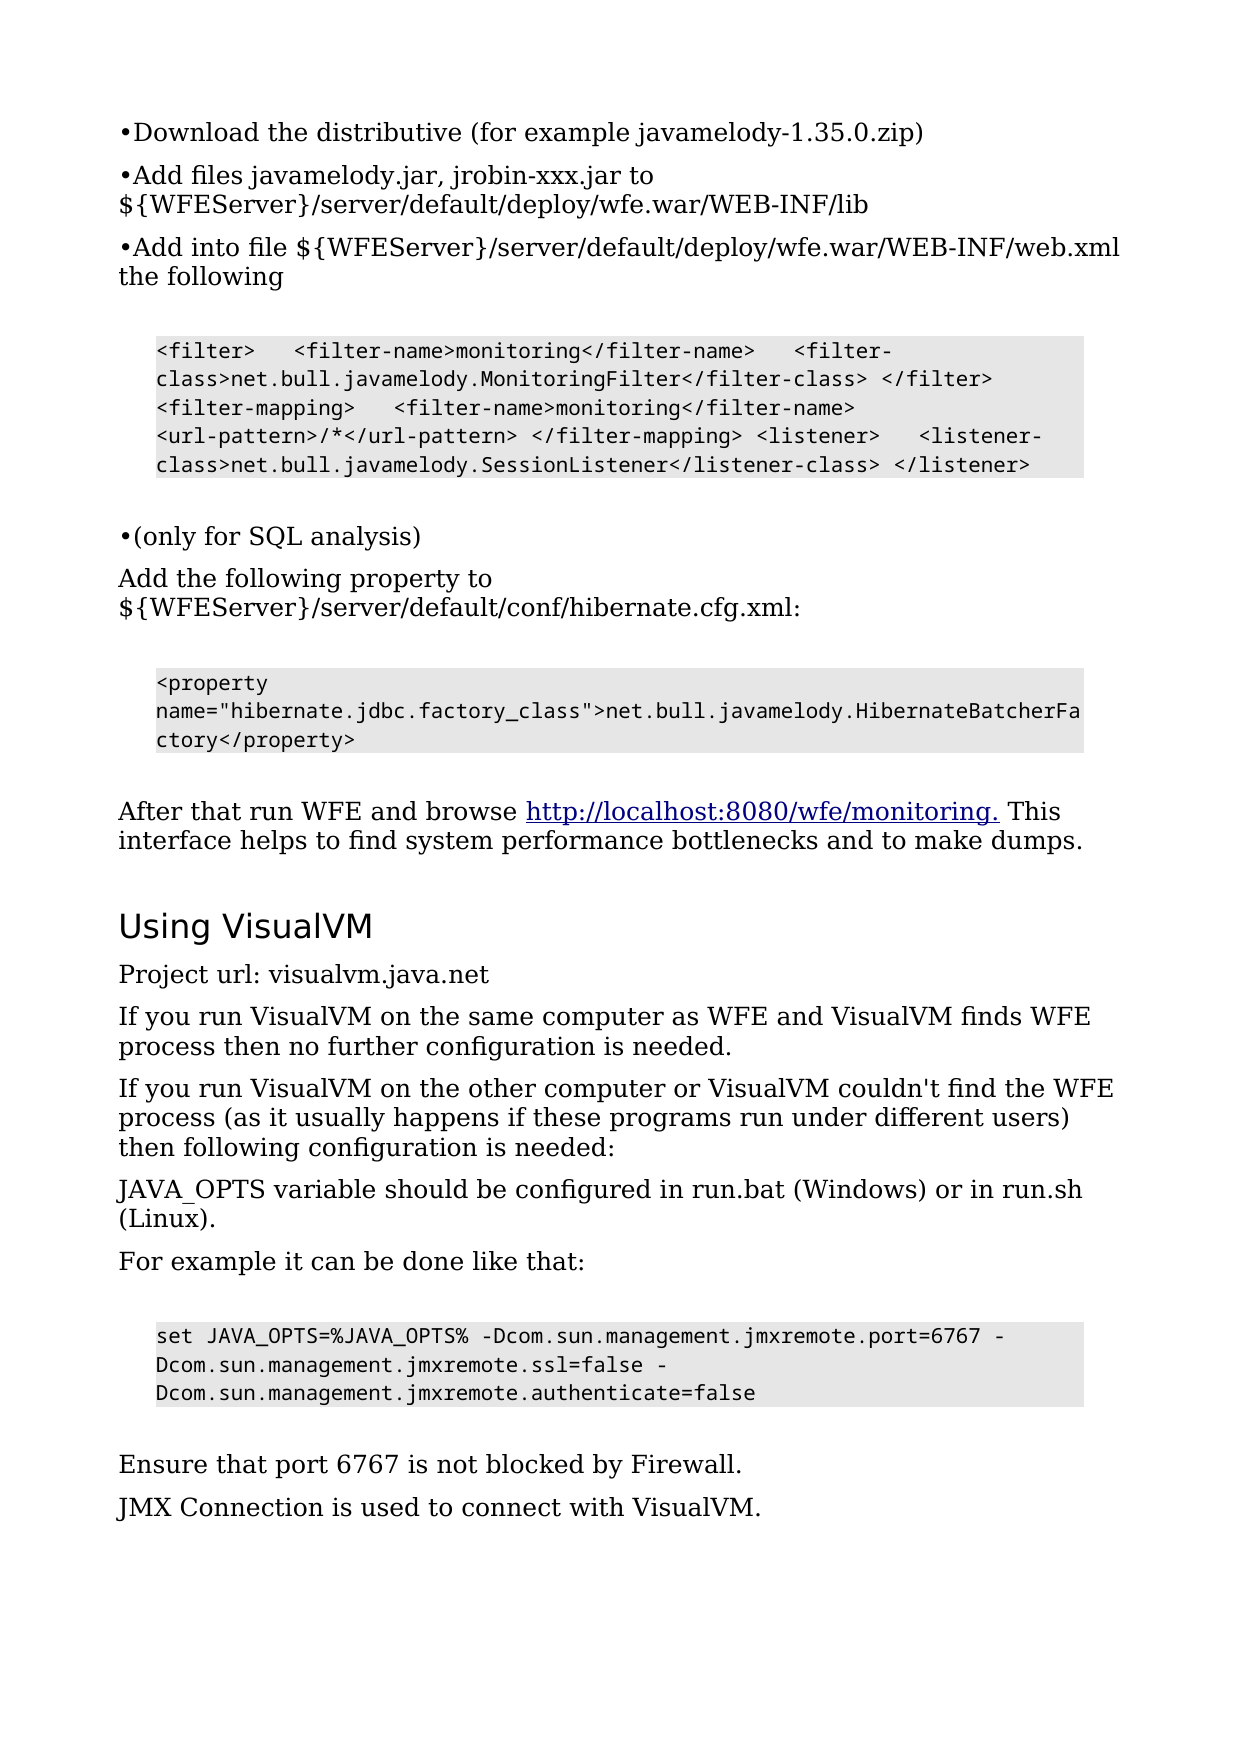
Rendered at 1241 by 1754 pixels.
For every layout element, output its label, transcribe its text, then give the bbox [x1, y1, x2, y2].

text If you run VisualVM on the same computer as WFE and VisualVM finds WFE process then no further configuration is needed. [118, 1003, 1122, 1061]
text set JAVA_OPTS=%JAVA_OPTS% -Dcom.sun.management.jmxremote.port=6767 -Dcom.sun.management.jmxremote.ssl=false -Dcom.sun.management.jmxremote.authenticate=false [156, 1322, 1084, 1407]
list Add into file ${WFEServer}/server/default/deploy/wfe.war/WEB-INF/web.xml the following [118, 233, 1122, 291]
text Ensure that port 6767 is not blocked by Firewall. [118, 1450, 1122, 1479]
list Add files javamelody.jar, jrobin-xxx.jar to ${WFEServer}/server/default/deploy/wfe.war/WEB-INF/lib [118, 161, 1122, 219]
text JAVA_OPTS variable should be configured in run.bat (Windows) or in run.sh (Linux). [118, 1176, 1122, 1234]
text <property name="hibernate.jdbc.factory_class">net.bull.javamelody.HibernateBatcherFactory</property> [156, 668, 1084, 753]
list Download the distributive (for example javamelody-1.35.0.zip) [118, 118, 1122, 147]
text After that run WFE and browse http://localhost:8080/wfe/monitoring. This interface helps to find system performance bottlenecks and to make dumps. [118, 797, 1122, 855]
text Add the following property to ${WFEServer}/server/default/conf/hibernate.cfg.xml: [118, 564, 1122, 623]
text For example it can be done like that: [118, 1247, 1122, 1277]
list (only for SQL analysis) [118, 522, 1122, 551]
text If you run VisualVM on the other computer or VisualVM couldn't find the WFE process (as it usually happens if these programs run under different users) then following configuration is needed: [118, 1074, 1122, 1162]
subtitle Using VisualVM [118, 907, 1122, 946]
text Project url: visualvm.java.net [118, 960, 1122, 989]
text <filter> <filter-name>monitoring</filter-name> <filter-class>net.bull.javamelody.MonitoringFilter</filter-class> </filter> <filter-mapping> <filter-name>monitoring</filter-name> <url-pattern>/*</url-pattern> </filter-mapping> <listener> <listener-class>net.bull.javamelody.SessionListener</listener-class> </listener> [156, 336, 1084, 478]
text JMX Connection is used to connect with VisualVM. [118, 1493, 1122, 1522]
